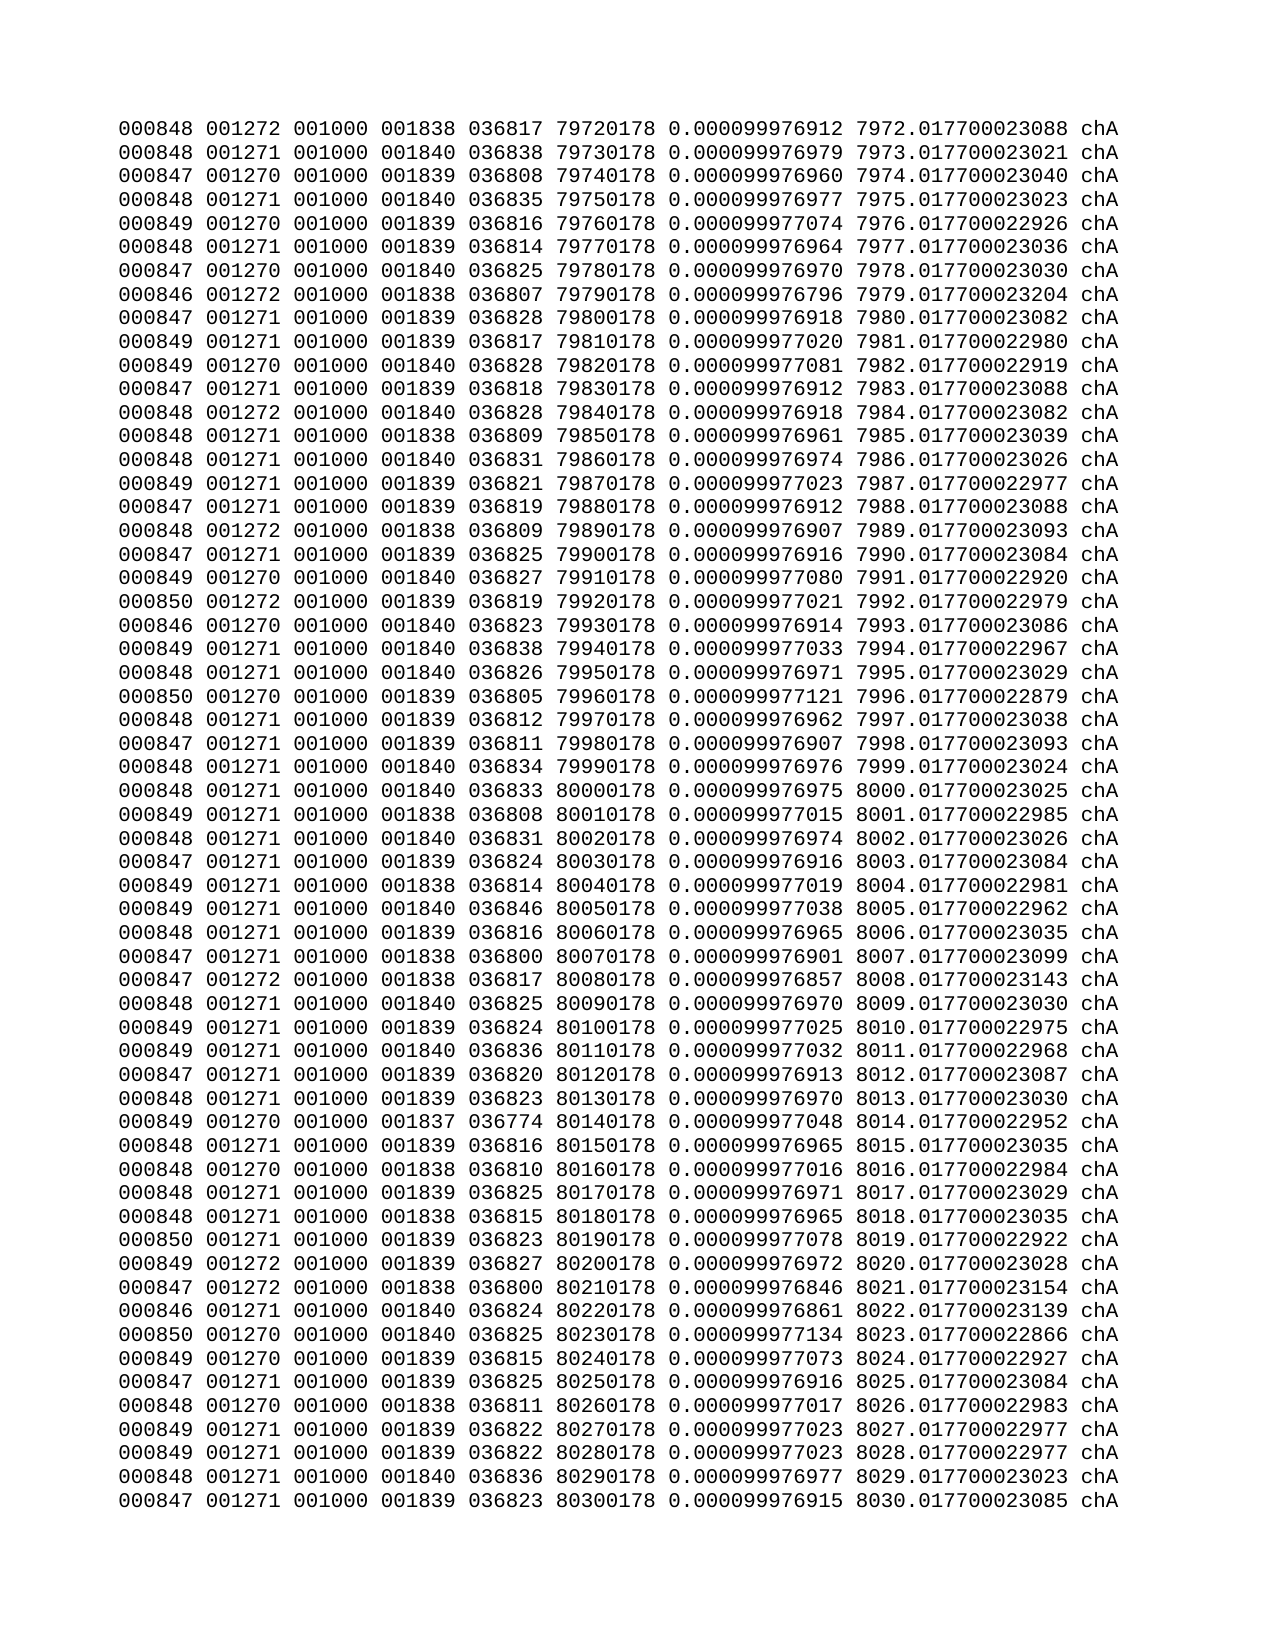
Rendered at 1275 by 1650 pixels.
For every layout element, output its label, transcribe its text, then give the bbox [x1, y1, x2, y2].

text 000846 001272 001000 001838 036807 79790178 0.000099976796 7979.017700023204 chA [118, 284, 1157, 307]
text 000849 001271 001000 001839 036822 80280178 0.000099977023 8028.017700022977 chA [118, 1442, 1157, 1466]
text 000848 001271 001000 001839 036814 79770178 0.000099976964 7977.017700023036 chA [118, 236, 1157, 260]
text 000847 001271 001000 001839 036820 80120178 0.000099976913 8012.017700023087 chA [118, 1064, 1157, 1088]
text 000848 001270 001000 001838 036811 80260178 0.000099977017 8026.017700022983 chA [118, 1395, 1157, 1419]
text 000847 001270 001000 001840 036825 79780178 0.000099976970 7978.017700023030 chA [118, 260, 1157, 284]
text 000849 001270 001000 001840 036827 79910178 0.000099977080 7991.017700022920 chA [118, 567, 1157, 591]
text 000850 001272 001000 001839 036819 79920178 0.000099977021 7992.017700022979 chA [118, 591, 1157, 615]
text 000849 001271 001000 001838 036814 80040178 0.000099977019 8004.017700022981 chA [118, 875, 1157, 898]
text 000847 001271 001000 001839 036825 80250178 0.000099976916 8025.017700023084 chA [118, 1371, 1157, 1395]
text 000849 001271 001000 001839 036817 79810178 0.000099977020 7981.017700022980 chA [118, 331, 1157, 354]
text 000848 001272 001000 001840 036828 79840178 0.000099976918 7984.017700023082 chA [118, 402, 1157, 426]
text 000848 001271 001000 001840 036834 79990178 0.000099976976 7999.017700023024 chA [118, 757, 1157, 780]
text 000849 001271 001000 001839 036821 79870178 0.000099977023 7987.017700022977 chA [118, 473, 1157, 496]
text 000848 001271 001000 001840 036831 79860178 0.000099976974 7986.017700023026 chA [118, 449, 1157, 473]
text 000848 001271 001000 001839 036823 80130178 0.000099976970 8013.017700023030 chA [118, 1088, 1157, 1111]
text 000848 001271 001000 001839 036816 80060178 0.000099976965 8006.017700023035 chA [118, 922, 1157, 946]
text 000850 001270 001000 001839 036805 79960178 0.000099977121 7996.017700022879 chA [118, 686, 1157, 709]
text 000849 001271 001000 001840 036846 80050178 0.000099977038 8005.017700022962 chA [118, 898, 1157, 922]
text 000847 001271 001000 001839 036823 80300178 0.000099976915 8030.017700023085 chA [118, 1489, 1157, 1513]
text 000847 001272 001000 001838 036800 80210178 0.000099976846 8021.017700023154 chA [118, 1277, 1157, 1300]
text 000849 001271 001000 001840 036838 79940178 0.000099977033 7994.017700022967 chA [118, 638, 1157, 662]
text 000849 001271 001000 001839 036822 80270178 0.000099977023 8027.017700022977 chA [118, 1419, 1157, 1442]
text 000849 001272 001000 001839 036827 80200178 0.000099976972 8020.017700023028 chA [118, 1253, 1157, 1277]
text 000846 001270 001000 001840 036823 79930178 0.000099976914 7993.017700023086 chA [118, 615, 1157, 638]
text 000849 001271 001000 001839 036824 80100178 0.000099977025 8010.017700022975 chA [118, 1017, 1157, 1040]
text 000848 001270 001000 001838 036810 80160178 0.000099977016 8016.017700022984 chA [118, 1158, 1157, 1182]
text 000850 001271 001000 001839 036823 80190178 0.000099977078 8019.017700022922 chA [118, 1229, 1157, 1253]
text 000847 001271 001000 001839 036825 79900178 0.000099976916 7990.017700023084 chA [118, 544, 1157, 567]
text 000848 001271 001000 001838 036815 80180178 0.000099976965 8018.017700023035 chA [118, 1206, 1157, 1229]
text 000848 001271 001000 001839 036812 79970178 0.000099976962 7997.017700023038 chA [118, 709, 1157, 733]
text 000849 001270 001000 001839 036815 80240178 0.000099977073 8024.017700022927 chA [118, 1348, 1157, 1371]
text 000847 001270 001000 001839 036808 79740178 0.000099976960 7974.017700023040 chA [118, 165, 1157, 189]
text 000847 001271 001000 001839 036811 79980178 0.000099976907 7998.017700023093 chA [118, 733, 1157, 757]
text 000848 001271 001000 001840 036835 79750178 0.000099976977 7975.017700023023 chA [118, 189, 1157, 213]
text 000849 001271 001000 001840 036836 80110178 0.000099977032 8011.017700022968 chA [118, 1040, 1157, 1064]
text 000849 001270 001000 001837 036774 80140178 0.000099977048 8014.017700022952 chA [118, 1111, 1157, 1135]
text 000848 001271 001000 001838 036809 79850178 0.000099976961 7985.017700023039 chA [118, 426, 1157, 449]
text 000849 001271 001000 001838 036808 80010178 0.000099977015 8001.017700022985 chA [118, 804, 1157, 827]
text 000849 001270 001000 001839 036816 79760178 0.000099977074 7976.017700022926 chA [118, 213, 1157, 236]
text 000848 001271 001000 001840 036836 80290178 0.000099976977 8029.017700023023 chA [118, 1466, 1157, 1489]
text 000848 001272 001000 001838 036809 79890178 0.000099976907 7989.017700023093 chA [118, 520, 1157, 544]
text 000848 001271 001000 001840 036831 80020178 0.000099976974 8002.017700023026 chA [118, 827, 1157, 851]
text 000849 001270 001000 001840 036828 79820178 0.000099977081 7982.017700022919 chA [118, 354, 1157, 378]
text 000848 001271 001000 001839 036825 80170178 0.000099976971 8017.017700023029 chA [118, 1182, 1157, 1206]
text 000848 001271 001000 001840 036838 79730178 0.000099976979 7973.017700023021 chA [118, 142, 1157, 165]
text 000847 001271 001000 001839 036828 79800178 0.000099976918 7980.017700023082 chA [118, 307, 1157, 331]
text 000848 001271 001000 001840 036833 80000178 0.000099976975 8000.017700023025 chA [118, 780, 1157, 804]
text 000848 001271 001000 001840 036826 79950178 0.000099976971 7995.017700023029 chA [118, 662, 1157, 686]
text 000850 001270 001000 001840 036825 80230178 0.000099977134 8023.017700022866 chA [118, 1324, 1157, 1348]
text 000846 001271 001000 001840 036824 80220178 0.000099976861 8022.017700023139 chA [118, 1300, 1157, 1324]
text 000848 001272 001000 001838 036817 79720178 0.000099976912 7972.017700023088 chA [118, 118, 1157, 142]
text 000848 001271 001000 001840 036825 80090178 0.000099976970 8009.017700023030 chA [118, 993, 1157, 1017]
text 000847 001272 001000 001838 036817 80080178 0.000099976857 8008.017700023143 chA [118, 969, 1157, 993]
text 000847 001271 001000 001838 036800 80070178 0.000099976901 8007.017700023099 chA [118, 946, 1157, 969]
text 000848 001271 001000 001839 036816 80150178 0.000099976965 8015.017700023035 chA [118, 1135, 1157, 1158]
text 000847 001271 001000 001839 036819 79880178 0.000099976912 7988.017700023088 chA [118, 496, 1157, 520]
text 000847 001271 001000 001839 036824 80030178 0.000099976916 8003.017700023084 chA [118, 851, 1157, 875]
text 000847 001271 001000 001839 036818 79830178 0.000099976912 7983.017700023088 chA [118, 378, 1157, 402]
